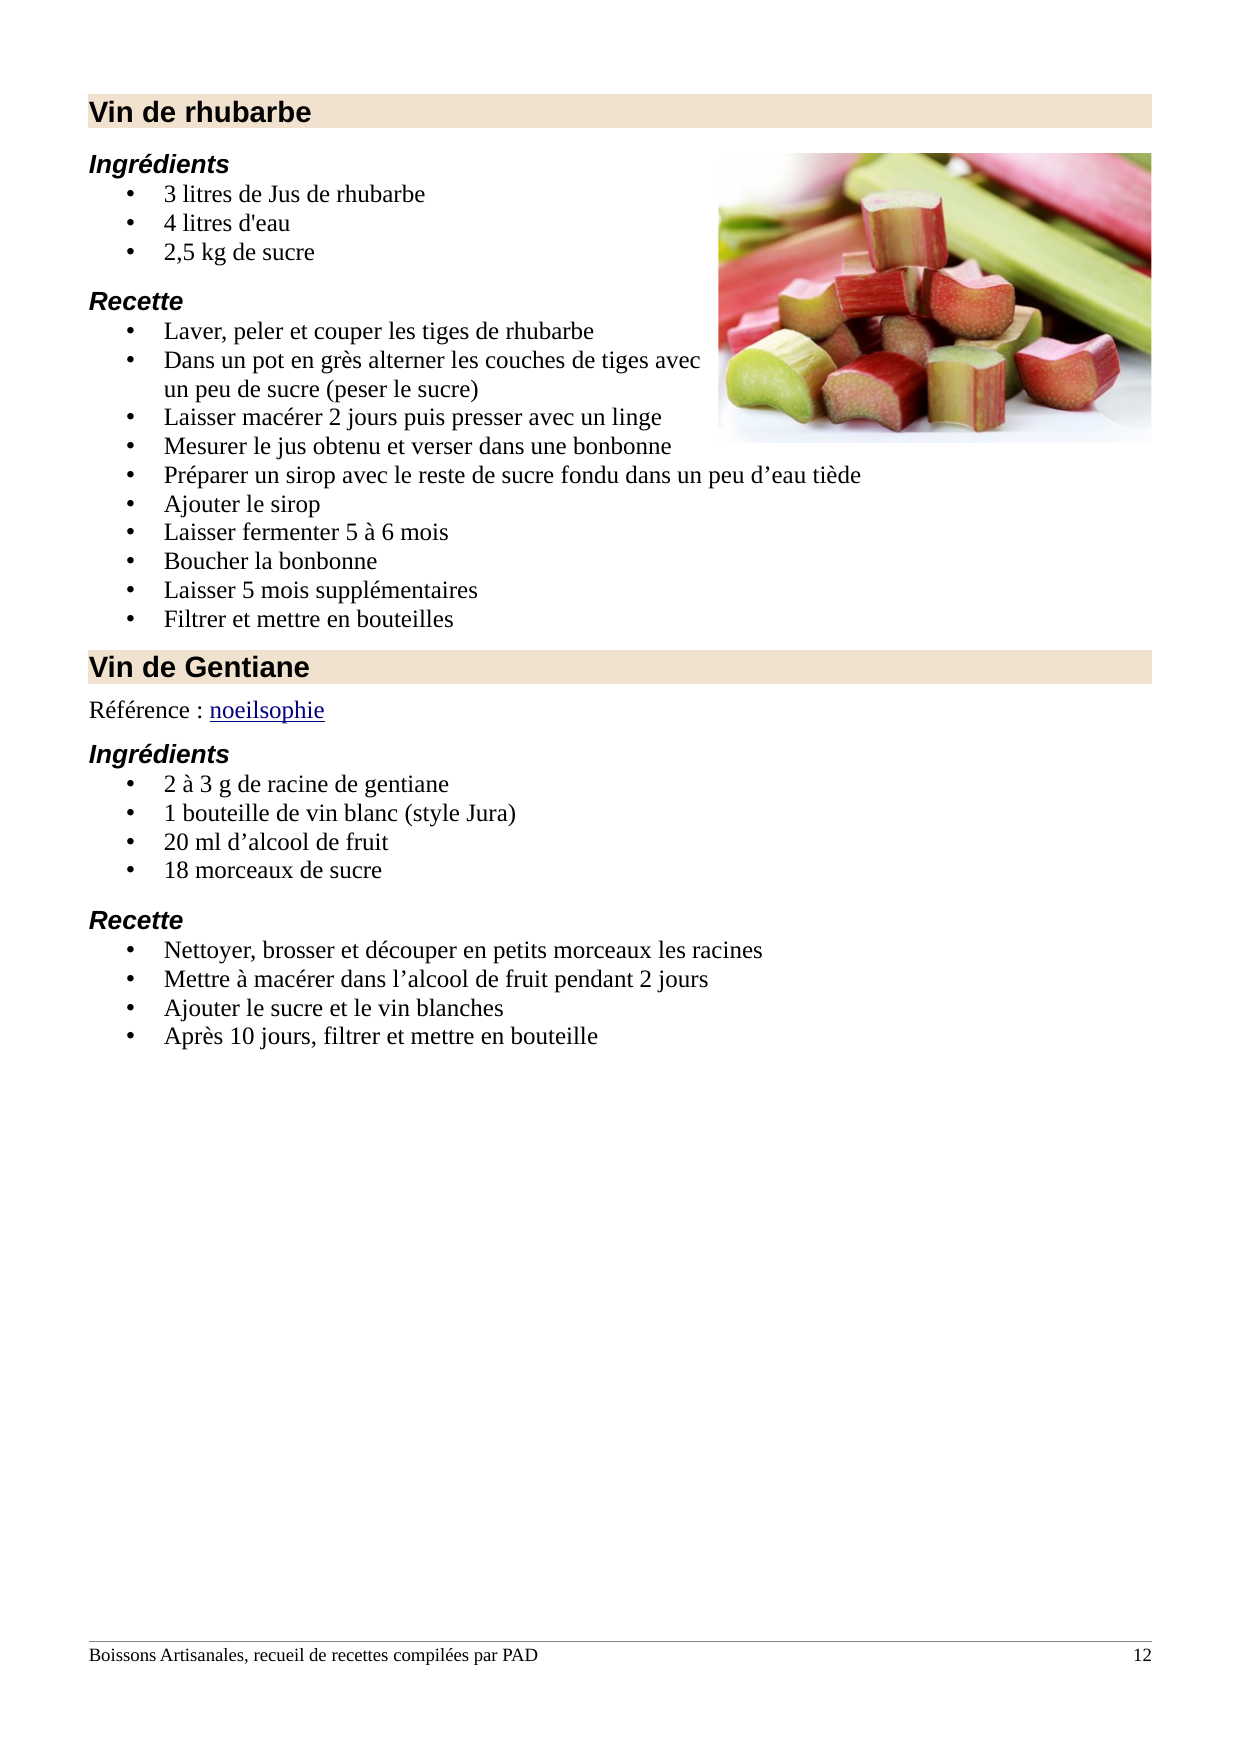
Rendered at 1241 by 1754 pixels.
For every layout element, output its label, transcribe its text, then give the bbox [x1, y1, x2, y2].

picture [718, 153, 1152, 443]
list 18 morceaux de sucre [126, 856, 1152, 884]
subtitle Recette [88, 905, 1152, 935]
list Après 10 jours, filtrer et mettre en bouteille [126, 1021, 1152, 1050]
subtitle Ingrédients [88, 149, 1152, 179]
list Laisser macérer 2 jours puis presser avec un linge [126, 402, 718, 431]
list Mettre à macérer dans l’alcool de fruit pendant 2 jours [126, 964, 1152, 993]
subtitle Recette [88, 286, 718, 316]
list Laisser fermenter 5 à 6 mois [126, 517, 1152, 546]
list Laver, peler et couper les tiges de rhubarbe [126, 316, 718, 345]
list Mesurer le jus obtenu et verser dans une bonbonne [126, 431, 1152, 460]
list 4 litres d'eau [126, 208, 718, 237]
list Boucher la bonbonne [126, 546, 1152, 575]
list 2 à 3 g de racine de gentiane [126, 769, 1152, 798]
list Nettoyer, brosser et découper en petits morceaux les racines [126, 935, 1152, 964]
subtitle Ingrédients [88, 739, 1152, 769]
subtitle Vin de Gentiane [88, 650, 1152, 684]
list Laisser 5 mois supplémentaires [126, 575, 1152, 604]
list Ajouter le sirop [126, 489, 1152, 517]
subtitle Vin de rhubarbe [88, 94, 1152, 128]
list Ajouter le sucre et le vin blanches [126, 993, 1152, 1021]
list 1 bouteille de vin blanc (style Jura) [126, 798, 1152, 827]
list 2,5 kg de sucre [126, 237, 718, 265]
list Filtrer et mettre en bouteilles [126, 604, 1152, 632]
list Dans un pot en grès alterner les couches de tiges avec un peu de sucre (peser le sucre) [126, 345, 718, 402]
list 3 litres de Jus de rhubarbe [126, 179, 718, 208]
list 20 ml d’alcool de fruit [126, 827, 1152, 856]
text Référence : noeilsophie [88, 696, 1152, 724]
list Préparer un sirop avec le reste de sucre fondu dans un peu d’eau tiède [126, 460, 1152, 489]
